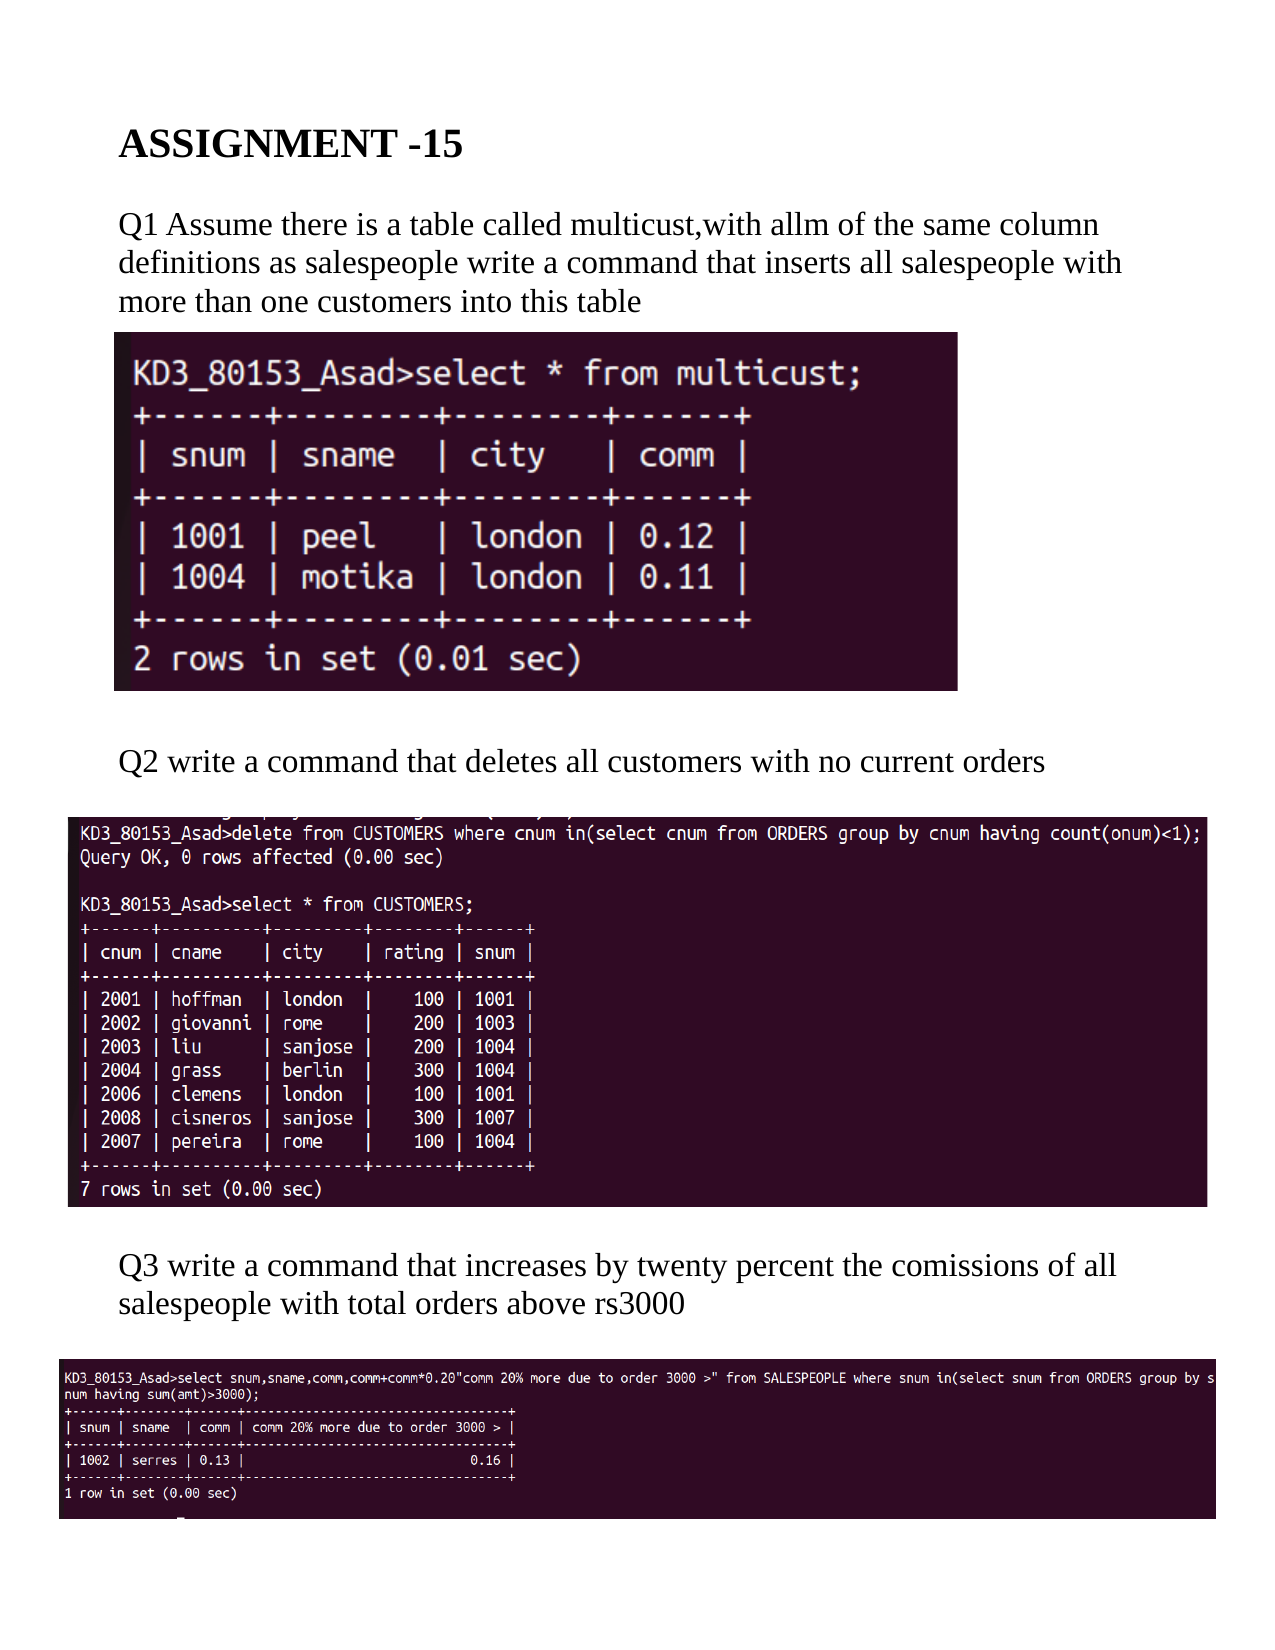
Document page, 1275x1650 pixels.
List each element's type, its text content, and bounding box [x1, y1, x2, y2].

picture [59, 1359, 1216, 1519]
picture [67, 817, 1208, 1207]
text ASSIGNMENT -15 [118, 118, 1157, 166]
text Q3 write a command that increases by twenty percent the comissions of all salespeople with total orders above rs3000 [118, 1245, 1157, 1321]
text Q1 Assume there is a table called multicust,with allm of the same column definitions as salespeople write a command that inserts all salespeople with more than one customers into this table [118, 204, 1157, 319]
picture [114, 332, 958, 691]
text Q2 write a command that deletes all customers with no current orders [118, 741, 1157, 779]
